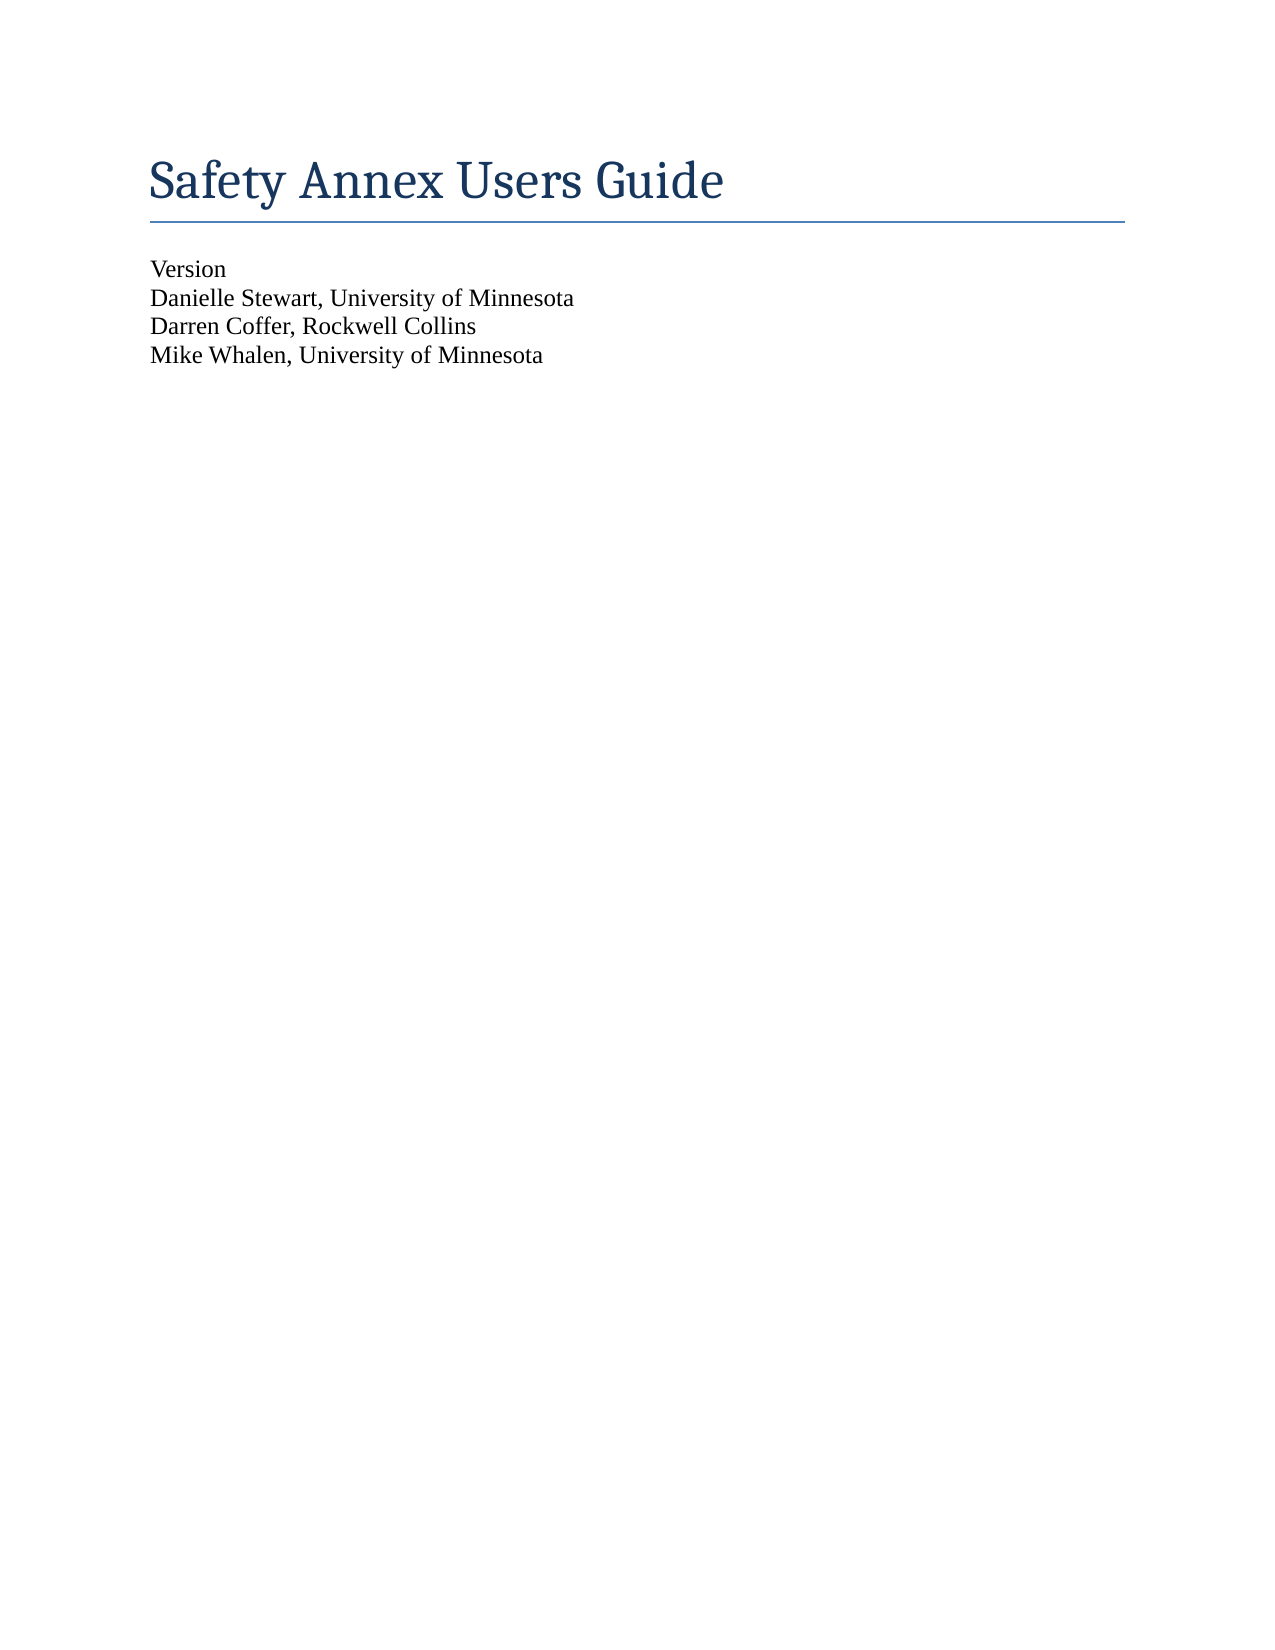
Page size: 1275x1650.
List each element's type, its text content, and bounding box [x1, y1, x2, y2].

text Danielle Stewart, University of Minnesota [150, 283, 1125, 311]
text Version [150, 254, 1125, 283]
title Safety Annex Users Guide [150, 150, 1125, 221]
text Darren Coffer, Rockwell Collins Mike Whalen, University of Minnesota [150, 311, 1125, 369]
